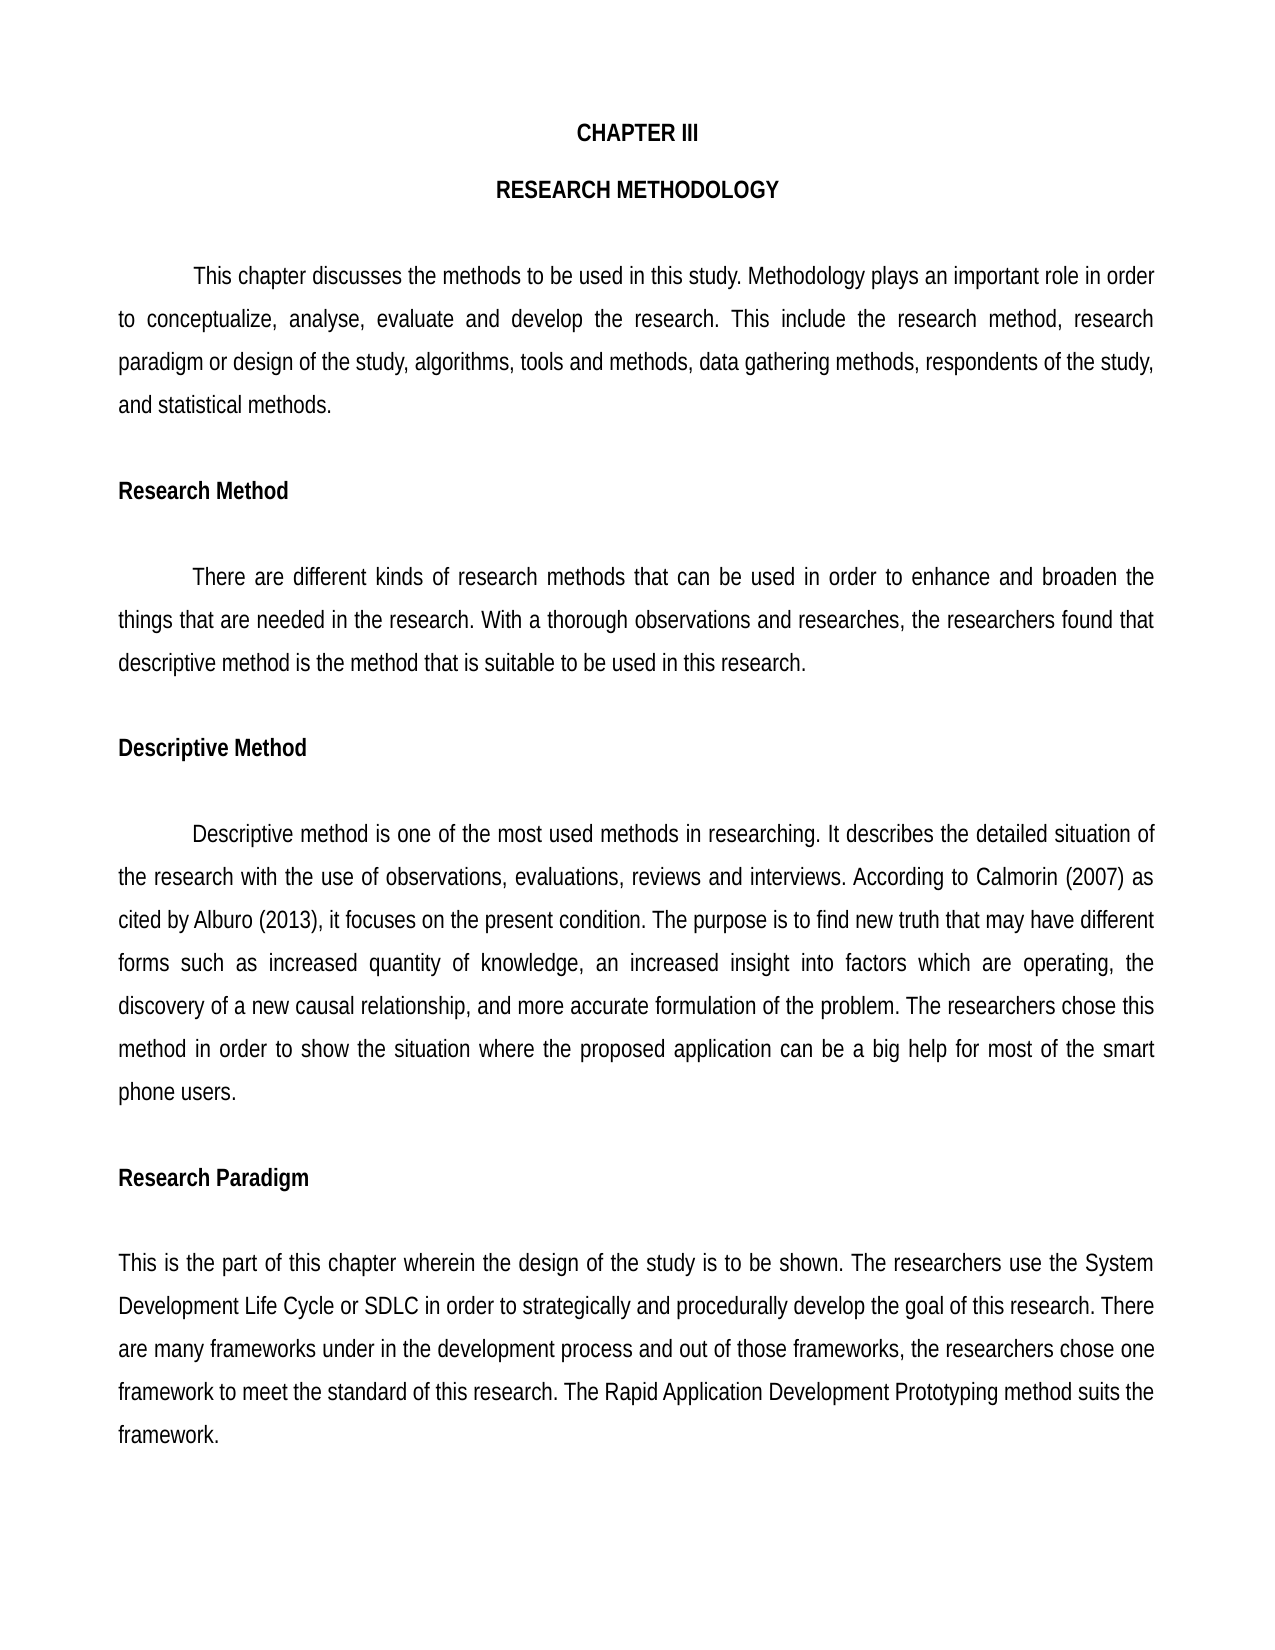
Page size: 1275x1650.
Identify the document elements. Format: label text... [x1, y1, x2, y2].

text There are different kinds of research methods that can be used in order to enhance and broaden the things that are needed in the research. With a thorough observations and researches, the researchers found that descriptive method is the method that is suitable to be used in this research. [118, 562, 1157, 676]
text RESEARCH METHODOLOGY [118, 175, 1157, 204]
text This is the part of this chapter wherein the design of the study is to be shown. The researchers use the System Development Life Cycle or SDLC in order to strategically and procedurally develop the goal of this research. There are many frameworks under in the development process and out of those frameworks, the researchers chose one framework to meet the standard of this research. The Rapid Application Development Prototyping method suits the framework. [118, 1248, 1157, 1491]
text This chapter discusses the methods to be used in this study. Methodology plays an important role in order to conceptualize, analyse, evaluate and develop the research. This include the research method, research paradigm or design of the study, algorithms, tools and methods, data gathering methods, respondents of the study, and statistical methods. [118, 261, 1157, 419]
text CHAPTER III [118, 118, 1157, 147]
text Research Method [118, 476, 1157, 504]
text Research Paradigm [118, 1162, 1157, 1191]
text Descriptive method is one of the most used methods in researching. It describes the detailed situation of the research with the use of observations, evaluations, reviews and interviews. According to Calmorin (2007) as cited by Alburo (2013), it focuses on the present condition. The purpose is to find new truth that may have different forms such as increased quantity of knowledge, an increased insight into factors which are operating, the discovery of a new causal relationship, and more accurate formulation of the problem. The researchers chose this method in order to show the situation where the proposed application can be a big help for most of the smart phone users. [118, 819, 1157, 1105]
text Descriptive Method [118, 733, 1157, 762]
